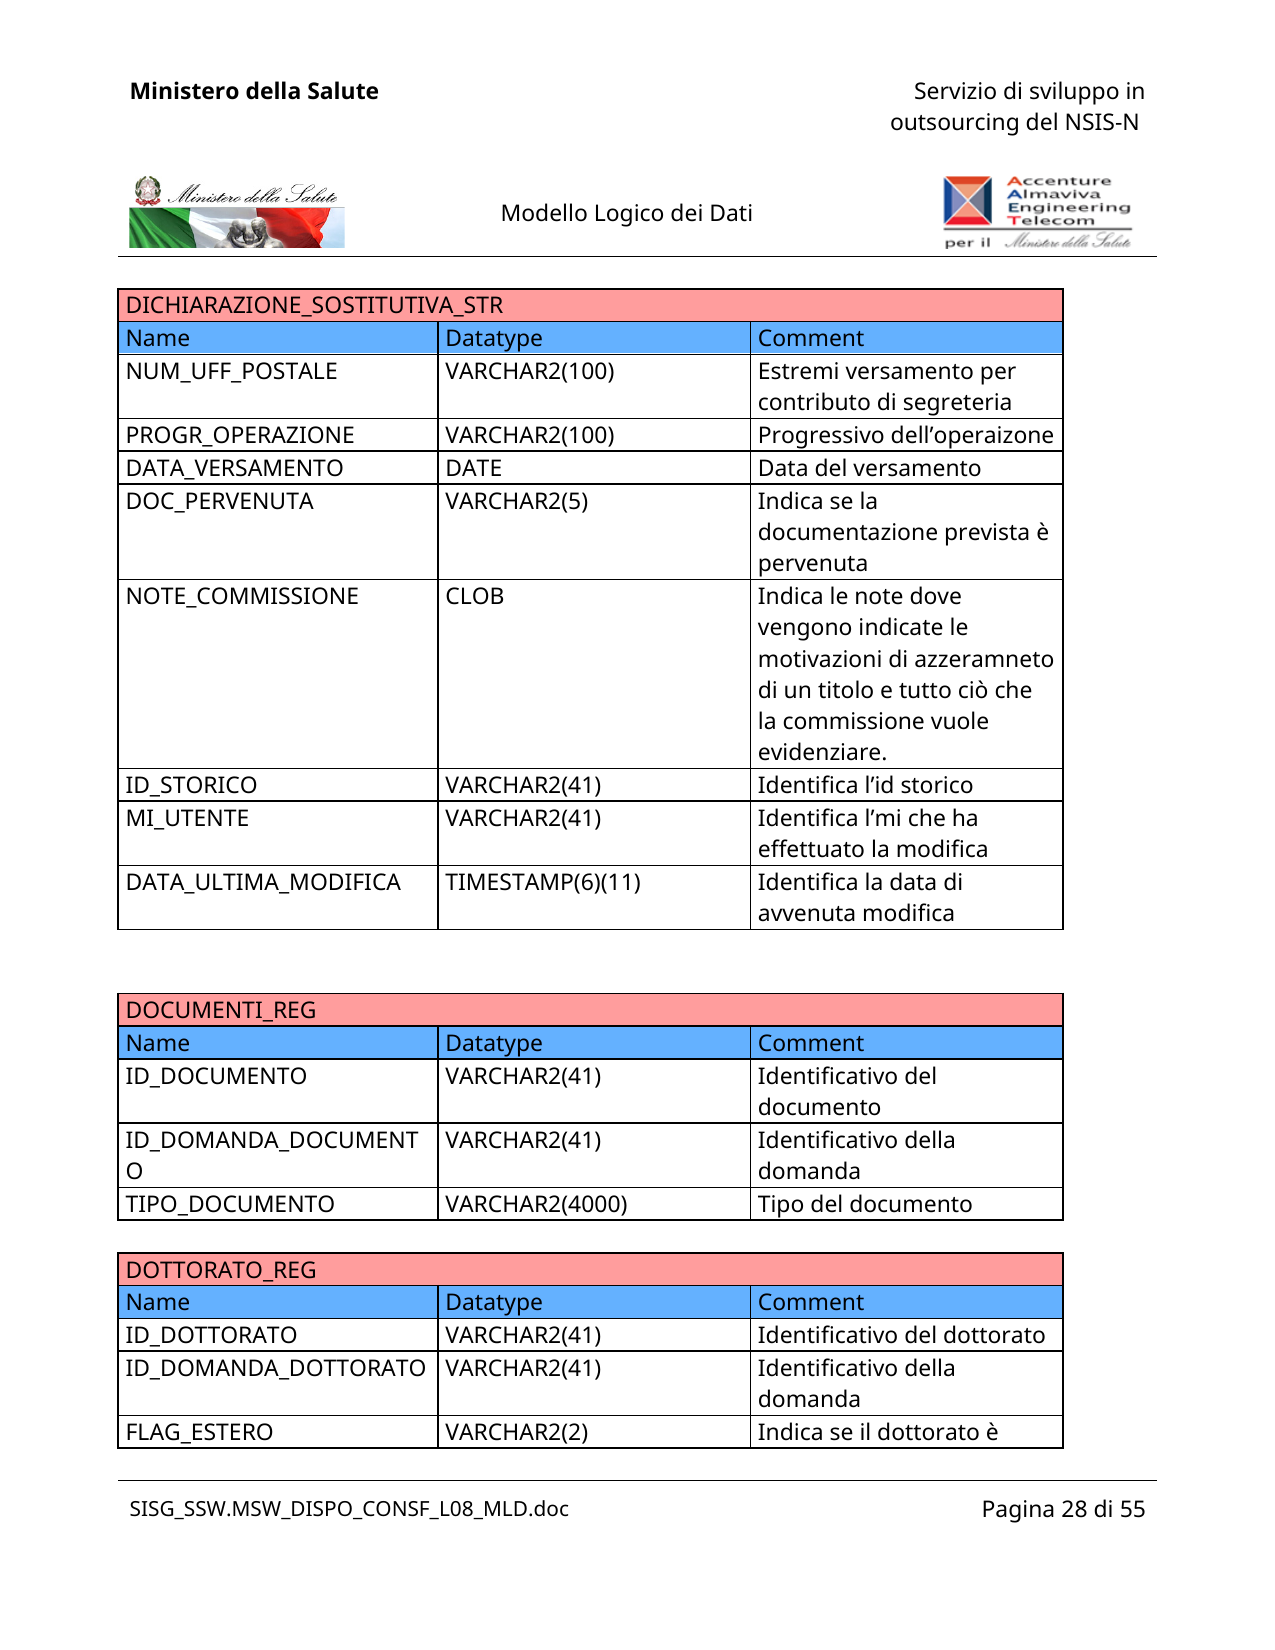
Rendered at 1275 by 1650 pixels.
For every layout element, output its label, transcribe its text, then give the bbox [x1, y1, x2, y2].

table_cell Identifica l’id storico [751, 769, 1062, 800]
table_cell VARCHAR2(100) [439, 419, 750, 450]
table_cell DATA_VERSAMENTO [119, 452, 437, 483]
table_cell Indica se la documentazione prevista è pervenuta [751, 485, 1062, 578]
table_cell CLOB [439, 580, 750, 768]
table_cell ID_STORICO [119, 769, 437, 800]
table_cell VARCHAR2(4000) [439, 1188, 750, 1219]
table_cell NUM_UFF_POSTALE [119, 355, 437, 418]
table_cell Name [119, 1027, 437, 1058]
table_cell Identifica l’mi che ha effettuato la modifica [751, 802, 1062, 864]
table_cell NOTE_COMMISSIONE [119, 580, 437, 768]
table_cell FLAG_ESTERO [119, 1416, 437, 1447]
table_cell MI_UTENTE [119, 802, 437, 864]
table_cell VARCHAR2(41) [439, 1124, 750, 1186]
table_header DOTTORATO_REG [119, 1254, 1062, 1285]
table_cell Comment [751, 1286, 1062, 1318]
table_cell Identificativo della domanda [751, 1352, 1062, 1414]
table_cell DATA_ULTIMA_MODIFICA [119, 866, 437, 928]
table_cell VARCHAR2(2) [439, 1416, 750, 1447]
table_cell Datatype [439, 322, 750, 353]
table_cell TIPO_DOCUMENTO [119, 1188, 437, 1219]
table_cell Identificativo della domanda [751, 1124, 1062, 1186]
table_cell VARCHAR2(41) [439, 802, 750, 864]
table_cell Name [119, 322, 437, 353]
table_cell DATE [439, 452, 750, 483]
table_cell VARCHAR2(41) [439, 1319, 750, 1350]
table_cell Datatype [439, 1027, 750, 1058]
table_cell DOC_PERVENUTA [119, 485, 437, 578]
table_header DOCUMENTI_REG [119, 994, 1062, 1025]
table_cell ID_DOMANDA_DOTTORATO [119, 1352, 437, 1414]
table_cell Datatype [439, 1286, 750, 1318]
table_cell Comment [751, 322, 1062, 353]
table_cell VARCHAR2(5) [439, 485, 750, 578]
table_cell VARCHAR2(100) [439, 355, 750, 418]
table_cell Identificativo del documento [751, 1060, 1062, 1122]
table_cell Indica se il dottorato è [751, 1416, 1062, 1447]
table_cell VARCHAR2(41) [439, 769, 750, 800]
table_header DICHIARAZIONE_SOSTITUTIVA_STR [119, 290, 1062, 321]
table_cell Indica le note dove vengono indicate le motivazioni di azzeramneto di un titolo e tutto ciò che la commissione vuole evidenziare. [751, 580, 1062, 768]
table_cell ID_DOTTORATO [119, 1319, 437, 1350]
table_cell Comment [751, 1027, 1062, 1058]
table_cell PROGR_OPERAZIONE [119, 419, 437, 450]
table_cell ID_DOCUMENTO [119, 1060, 437, 1122]
table_cell Name [119, 1286, 437, 1318]
table_cell VARCHAR2(41) [439, 1060, 750, 1122]
table_cell Tipo del documento [751, 1188, 1062, 1219]
table_cell Progressivo dell’operaizone [751, 419, 1062, 450]
table_cell Identificativo del dottorato [751, 1319, 1062, 1350]
table_cell Identifica la data di avvenuta modifica [751, 866, 1062, 928]
table_cell VARCHAR2(41) [439, 1352, 750, 1414]
table_cell ID_DOMANDA_DOCUMENTO [119, 1124, 437, 1186]
table_cell Data del versamento [751, 452, 1062, 483]
table_cell Estremi versamento per contributo di segreteria [751, 355, 1062, 418]
table_cell TIMESTAMP(6)(11) [439, 866, 750, 928]
